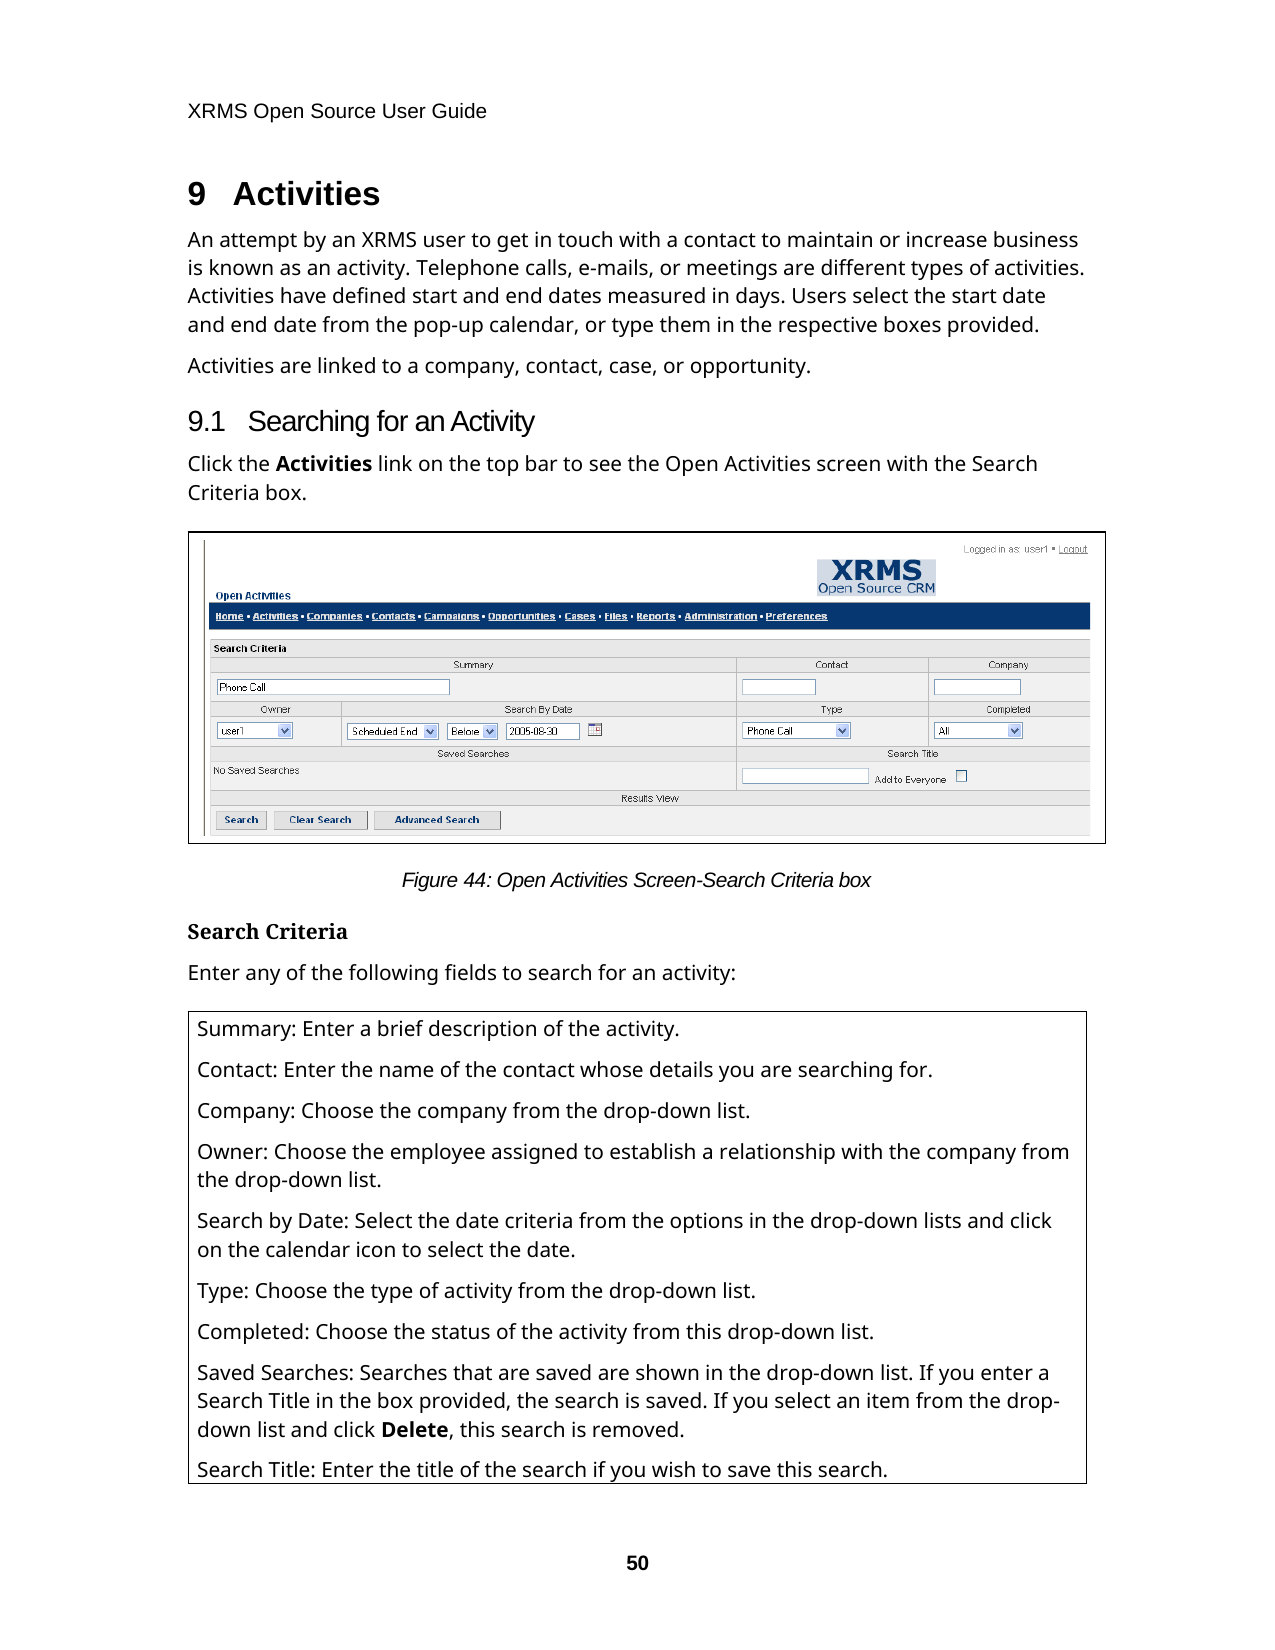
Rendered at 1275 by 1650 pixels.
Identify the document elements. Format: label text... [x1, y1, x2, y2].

text An attempt by an XRMS user to get in touch with a contact to maintain or increase business is known as an activity. Telephone calls, e-mails, or meetings are different types of activities. Activities have defined start and end dates measured in days. Users select the start date and end date from the pop-up calendar, or type them in the respective boxes provided. [187, 225, 1087, 338]
text Owner: Choose the employee assigned to establish a relationship with the company from the drop-down list. [189, 1134, 1086, 1194]
text Search by Date: Select the date criteria from the options in the drop-down lists and click on the calendar icon to select the date. [189, 1203, 1086, 1263]
text Company: Choose the company from the drop-down list. [189, 1093, 1086, 1125]
text Search Title: Enter the title of the search if you wish to save this search. [189, 1452, 1086, 1483]
subtitle Searching for an Activity [187, 404, 1087, 437]
text Activities are linked to a company, contact, case, or opportunity. [187, 351, 1087, 379]
text Summary: Enter a brief description of the activity. [189, 1012, 1086, 1043]
text Contact: Enter the name of the contact whose details you are searching for. [189, 1052, 1086, 1084]
text Search Criteria [187, 917, 1087, 945]
text Type: Choose the type of activity from the drop-down list. [189, 1273, 1086, 1304]
subtitle Activities [187, 175, 1087, 212]
text Figure 44: Open Activities Screen-Search Criteria box [187, 869, 1087, 892]
text Saved Searches: Searches that are saved are shown in the drop-down list. If you enter a Search Title in the box provided, the search is saved. If you select an item from the drop-down list and click Delete, this search is removed. [189, 1355, 1086, 1443]
picture [203, 540, 1091, 836]
text Click the Activities link on the top bar to see the Open Activities screen with the Search Criteria box. [187, 449, 1087, 506]
text Enter any of the following fields to search for an activity: [187, 958, 1087, 986]
text Completed: Choose the status of the activity from this drop-down list. [189, 1314, 1086, 1345]
